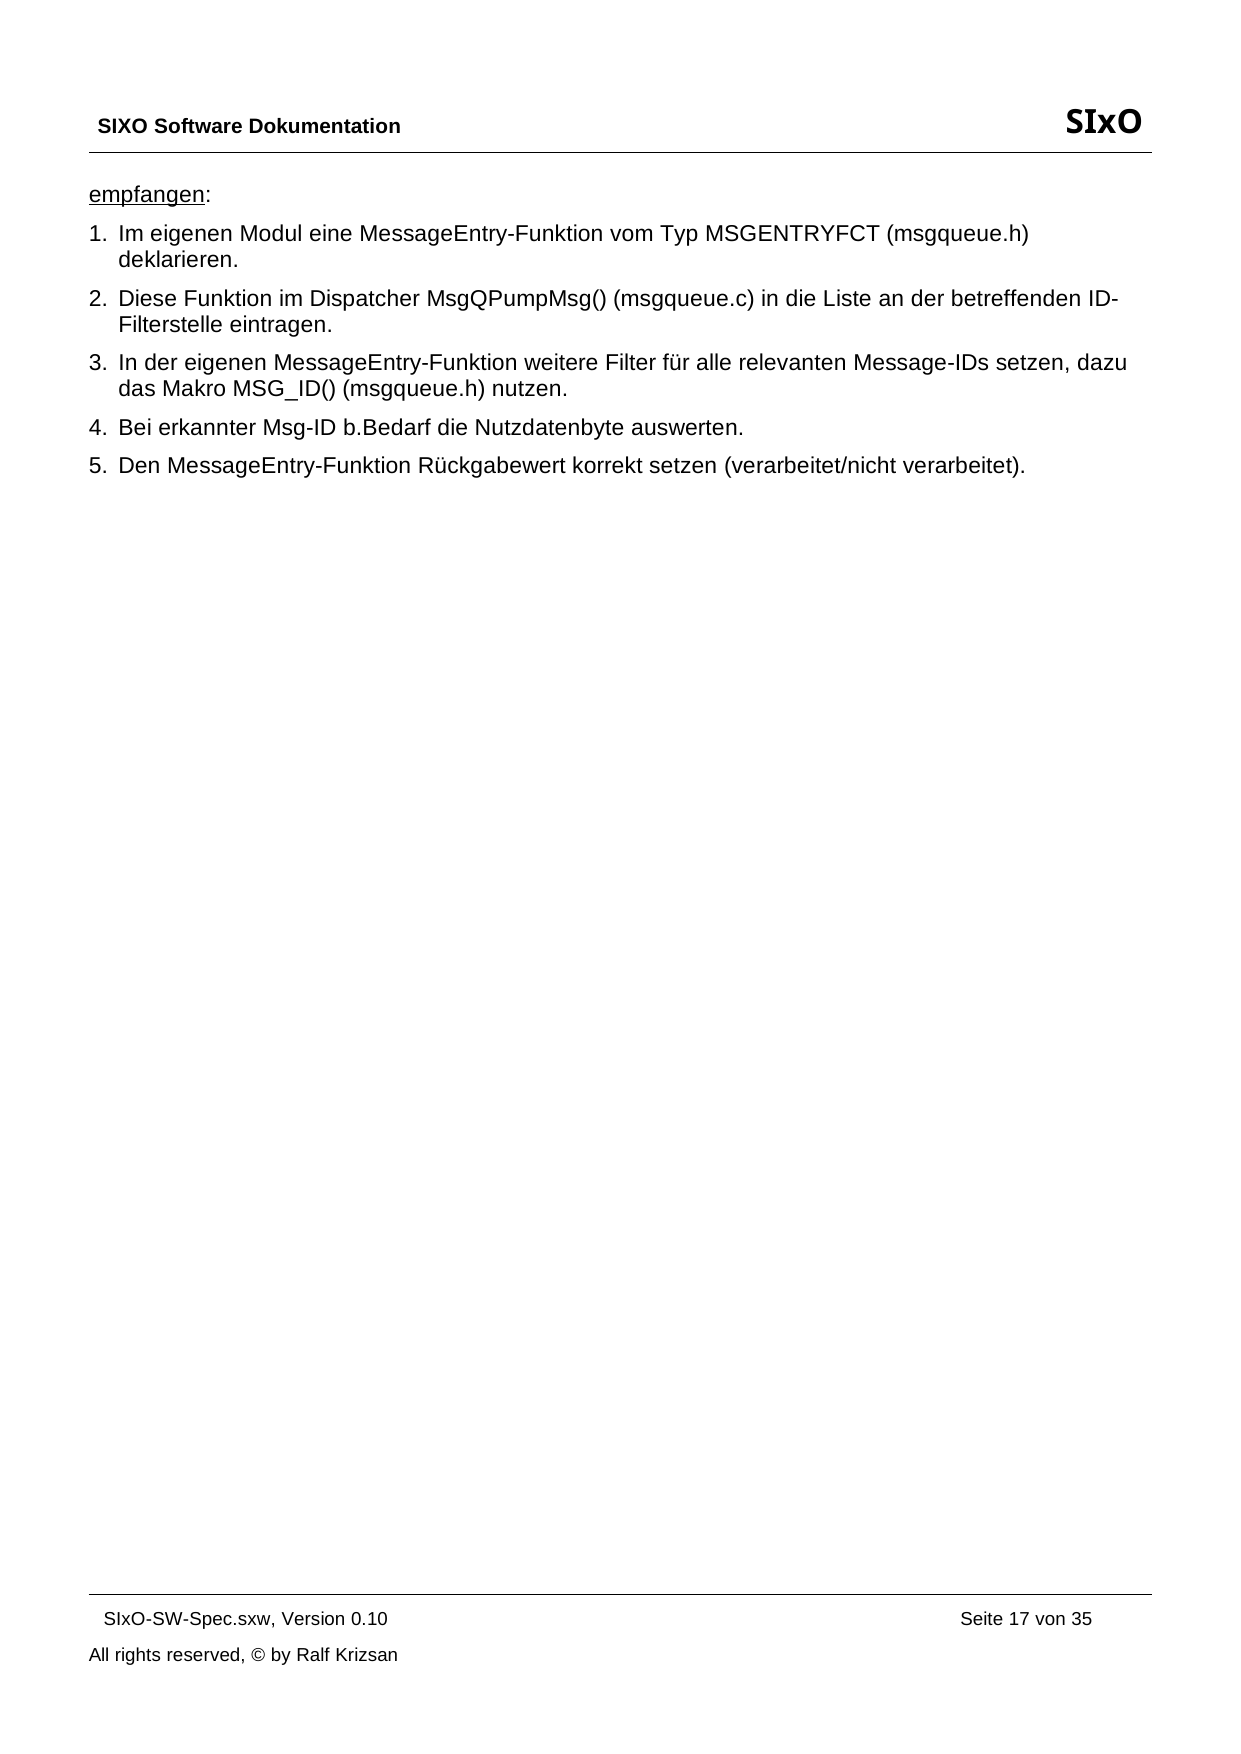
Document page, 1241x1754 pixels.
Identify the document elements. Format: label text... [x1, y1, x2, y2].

list Im eigenen Modul eine MessageEntry-Funktion vom Typ MSGENTRYFCT (msgqueue.h) deklarieren. [88, 220, 1152, 272]
text empfangen: [88, 182, 1152, 208]
list Diese Funktion im Dispatcher MsgQPumpMsg() (msgqueue.c) in die Liste an der betreffenden ID-Filterstelle eintragen. [88, 285, 1152, 337]
list Den MessageEntry-Funktion Rückgabewert korrekt setzen (verarbeitet/nicht verarbeitet). [88, 453, 1152, 479]
list In der eigenen MessageEntry-Funktion weitere Filter für alle relevanten Message-IDs setzen, dazu das Makro MSG_ID() (msgqueue.h) nutzen. [88, 349, 1152, 402]
list Bei erkannter Msg-ID b.Bedarf die Nutzdatenbyte auswerten. [88, 414, 1152, 440]
